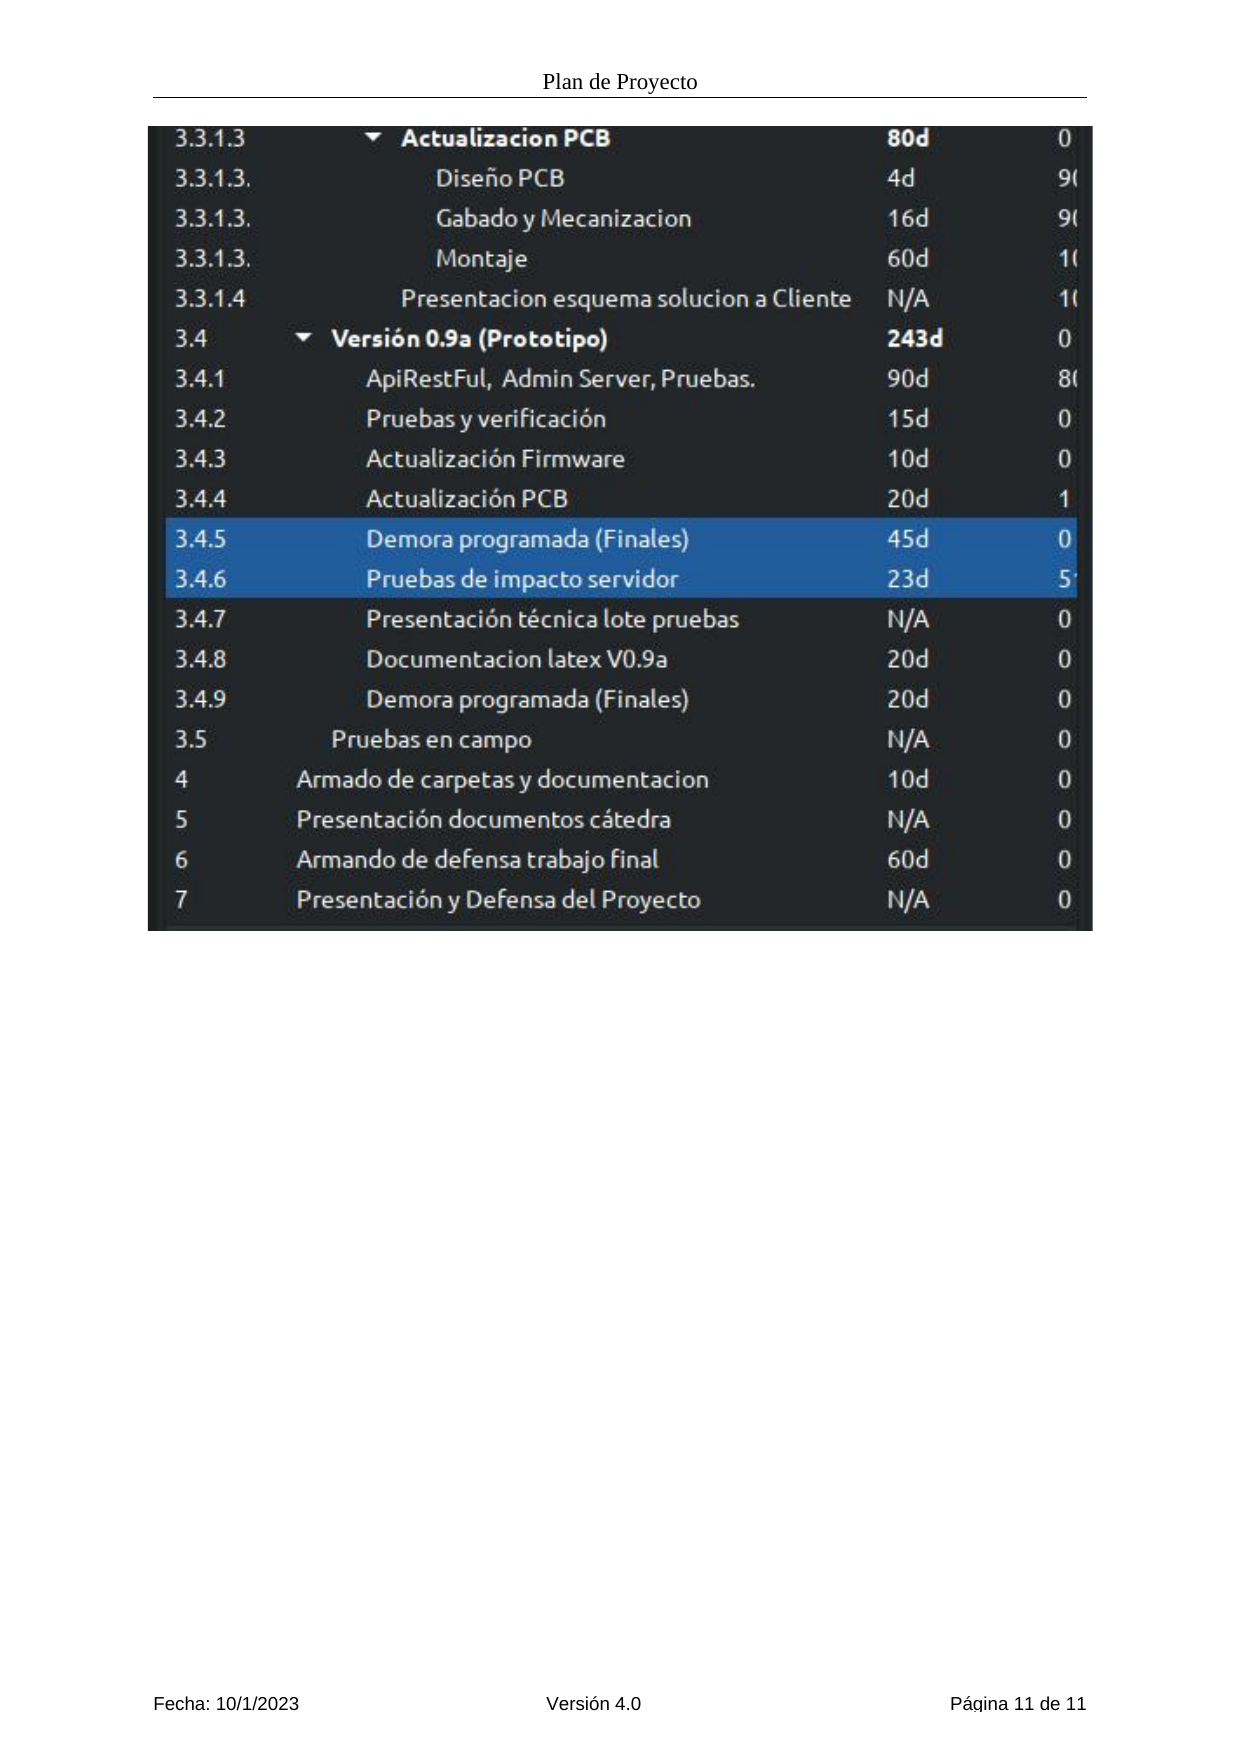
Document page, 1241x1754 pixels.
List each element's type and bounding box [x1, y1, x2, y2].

picture [147, 126, 1093, 931]
